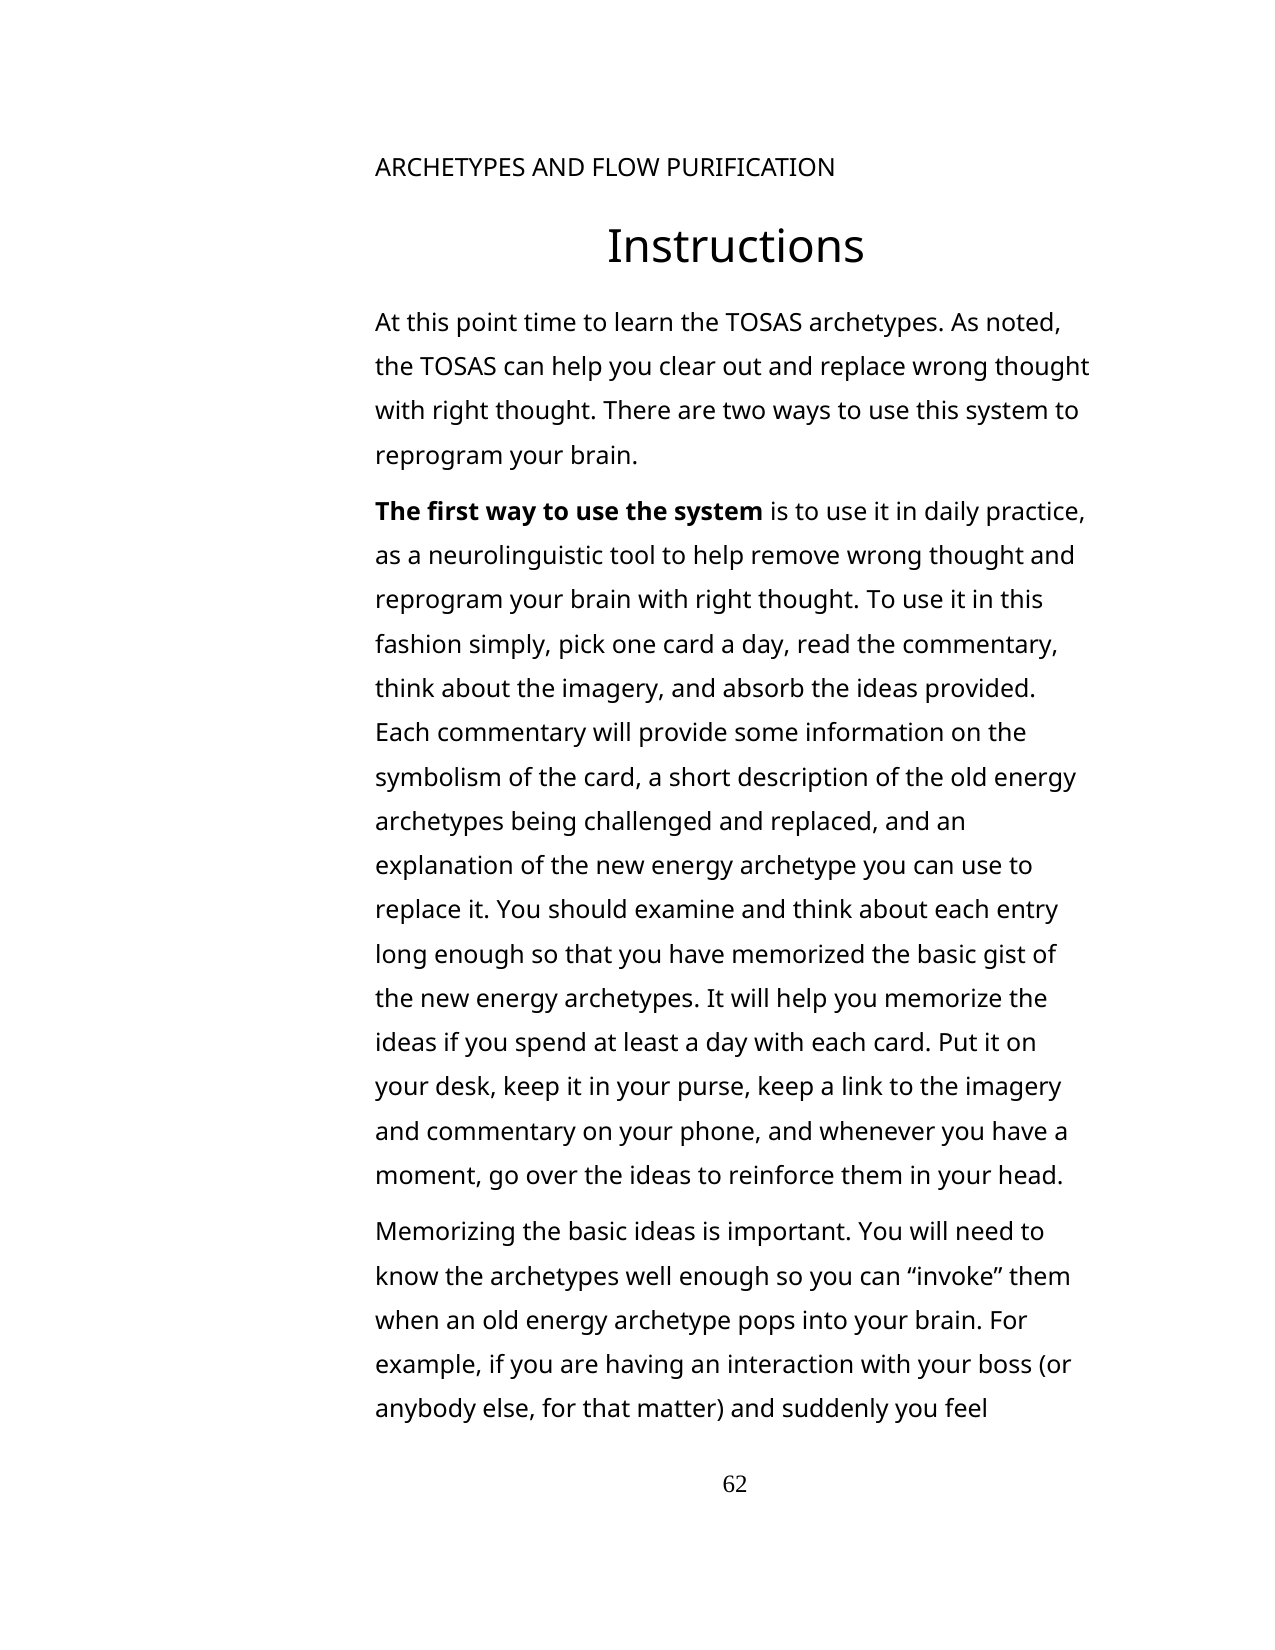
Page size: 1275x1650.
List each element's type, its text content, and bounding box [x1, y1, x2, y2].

text At this point time to learn the TOSAS archetypes. As noted, the TOSAS can help you clear out and replace wrong thought with right thought. There are two ways to use this system to reprogram your brain. [375, 304, 1095, 471]
text The first way to use the system is to use it in daily practice, as a neurolinguistic tool to help remove wrong thought and reprogram your brain with right thought. To use it in this fashion simply, pick one card a day, read the commentary, think about the imagery, and absorb the ideas provided. Each commentary will provide some information on the symbolism of the card, a short description of the old energy archetypes being challenged and replaced, and an explanation of the new energy archetype you can use to replace it. You should examine and think about each entry long enough so that you have memorized the basic gist of the new energy archetypes. It will help you memorize the ideas if you spend at least a day with each card. Put it on your desk, keep it in your purse, keep a link to the imagery and commentary on your phone, and whenever you have a moment, go over the ideas to reinforce them in your head. [375, 493, 1095, 1192]
text Memorizing the basic ideas is important. You will need to know the archetypes well enough so you can “invoke” them when an old energy archetype pops into your brain. For example, if you are having an interaction with your boss (or anybody else, for that matter) and suddenly you feel [375, 1214, 1095, 1425]
subtitle Instructions [375, 213, 1097, 276]
